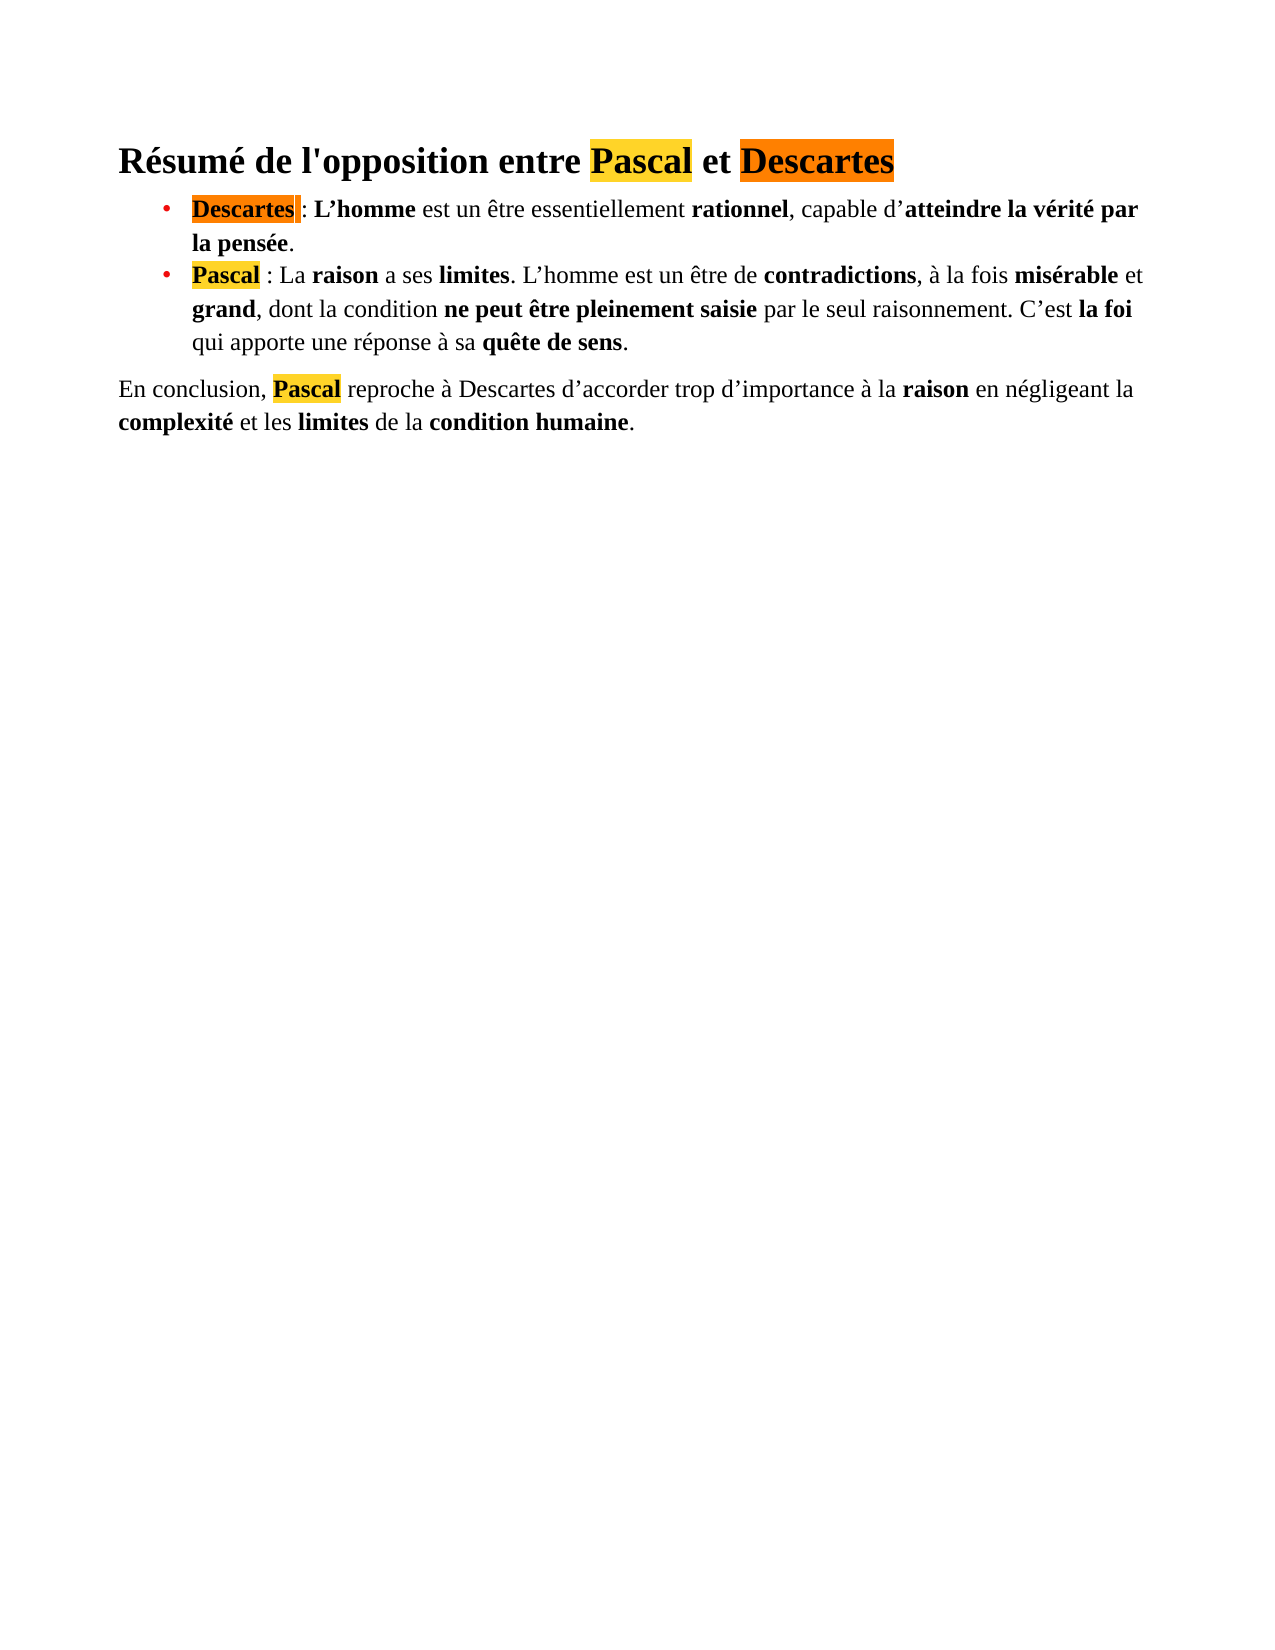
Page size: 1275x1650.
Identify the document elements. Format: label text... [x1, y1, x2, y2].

text En conclusion, Pascal reproche à Descartes d’accorder trop d’importance à la raison en négligeant la complexité et les limites de la condition humaine. [118, 374, 1157, 436]
list Pascal : La raison a ses limites. L’homme est un être de contradictions, à la fois misérable et grand, dont la condition ne peut être pleinement saisie par le seul raisonnement. C’est la foi qui apporte une réponse à sa quête de sens. [162, 261, 1157, 355]
list Descartes : L’homme est un être essentiellement rationnel, capable d’atteindre la vérité par la pensée. [162, 194, 1157, 256]
subtitle Résumé de l'opposition entre Pascal et Descartes [118, 139, 1157, 182]
